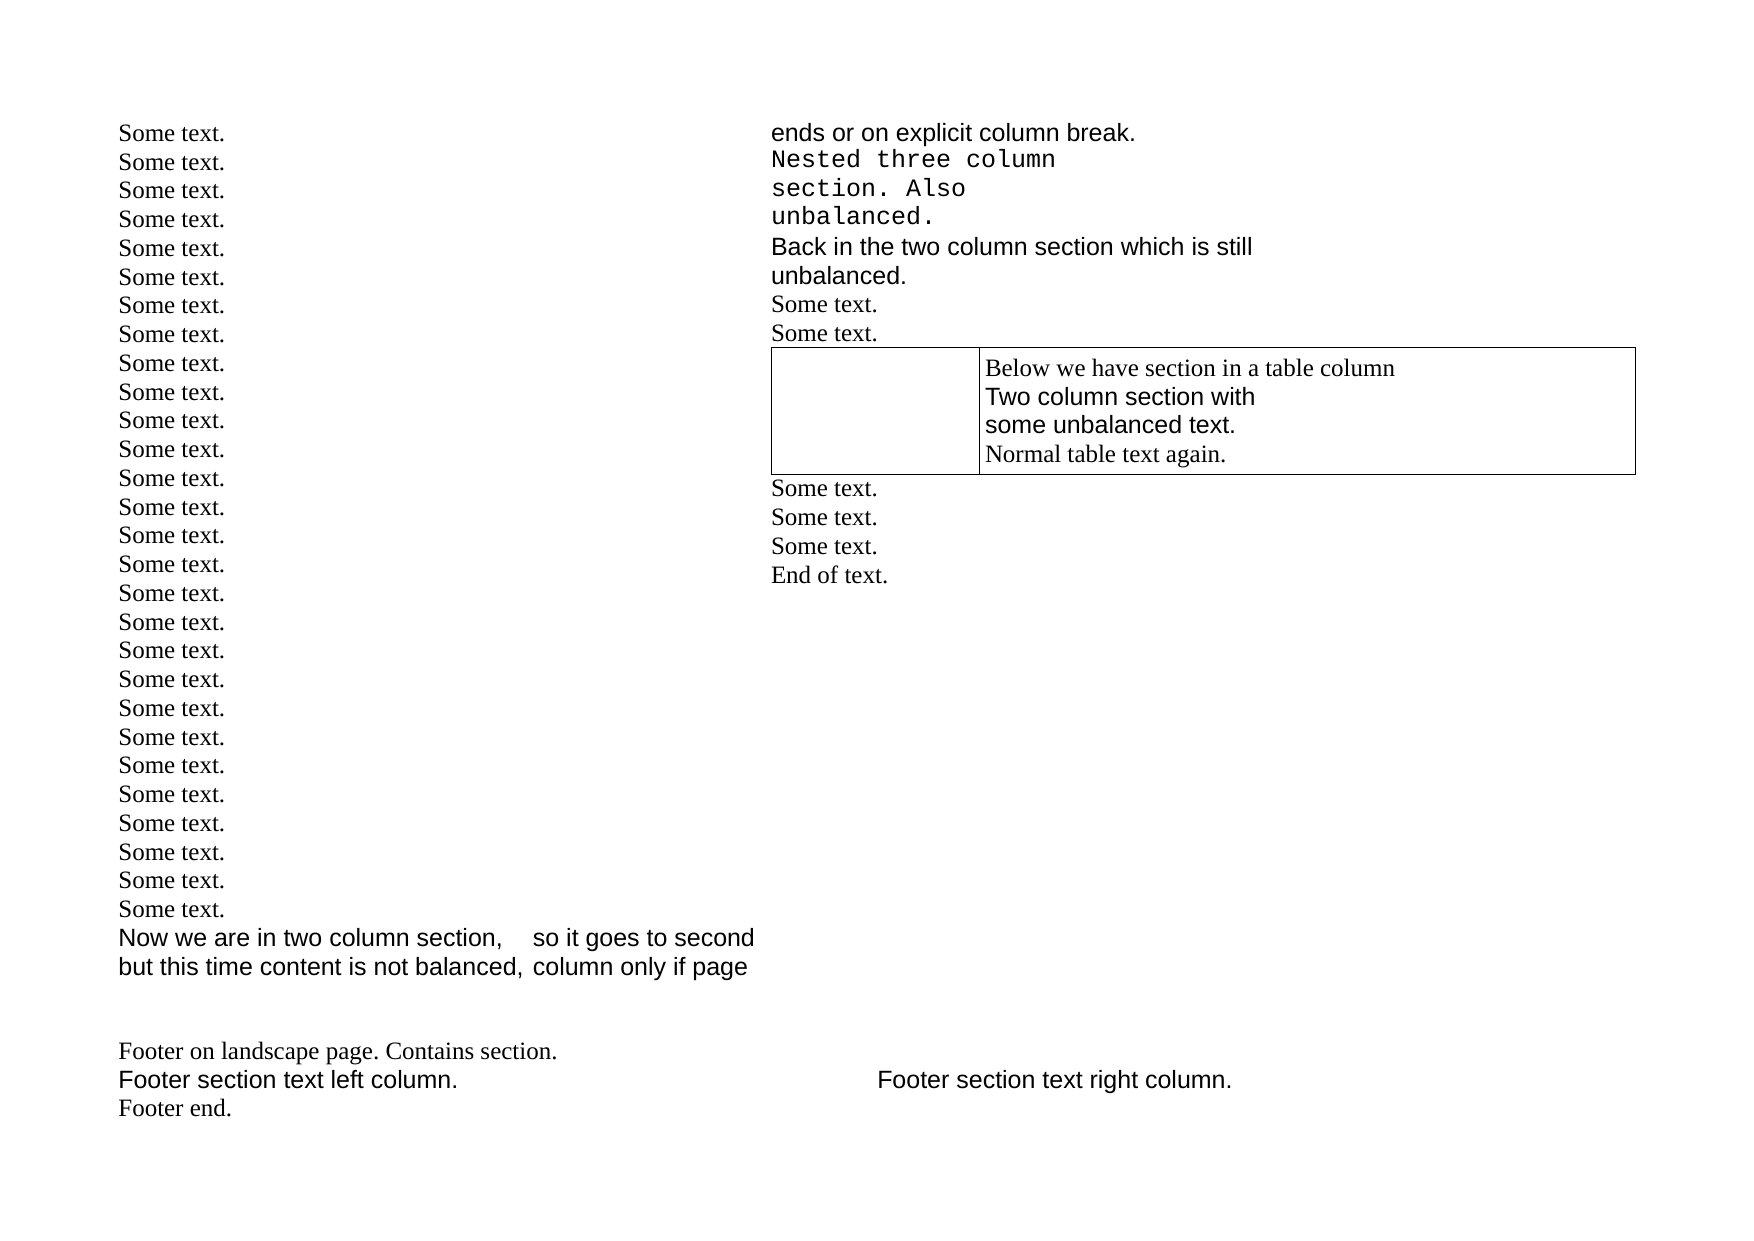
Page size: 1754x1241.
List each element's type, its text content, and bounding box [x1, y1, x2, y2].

text Some text. [118, 578, 771, 607]
text Some text. [118, 377, 771, 406]
text Some text. [118, 406, 771, 434]
text Now we are in two column section, but this time content is not balanced, so it goes to second column only if page ends or on explicit column break. [118, 923, 771, 981]
text Some text. [771, 475, 1636, 502]
table_header [772, 348, 979, 473]
text Some text. [118, 233, 771, 262]
text Some text. [118, 722, 771, 751]
table_header Below we have section in a table column Two column section with some unbalanced text. Normal table text again. [980, 348, 1635, 473]
text Some text. [118, 463, 771, 492]
text End of text. [771, 560, 1636, 588]
text Some text. [118, 262, 771, 291]
text Some text. [771, 289, 1636, 318]
text Some text. [118, 204, 771, 233]
text Now we are in two column section, but this time content is not balanced, so it goes to second column only if page ends or on explicit column break. [771, 118, 1320, 147]
text Some text. [118, 434, 771, 463]
text Some text. [118, 319, 771, 348]
text Nested three column section. Also unbalanced. [771, 147, 1109, 232]
text Some text. [118, 808, 771, 837]
text Some text. [118, 664, 771, 693]
text Some text. [118, 549, 771, 578]
text Some text. [118, 693, 771, 722]
text Some text. [771, 318, 1636, 347]
text Some text. [118, 866, 771, 894]
text Some text. [118, 894, 771, 923]
text Some text. [118, 291, 771, 319]
text Some text. [118, 118, 771, 147]
text Some text. [118, 779, 771, 808]
text Some text. [771, 502, 1636, 531]
text Some text. [118, 636, 771, 664]
text Some text. [771, 531, 1636, 560]
text Some text. [118, 176, 771, 204]
text Some text. [118, 751, 771, 779]
text Some text. [118, 607, 771, 636]
text Some text. [118, 492, 771, 521]
text Some text. [118, 837, 771, 866]
text Back in the two column section which is still unbalanced. [771, 232, 1320, 289]
text Some text. [118, 348, 771, 377]
text Some text. [118, 147, 771, 176]
text Some text. [118, 521, 771, 549]
